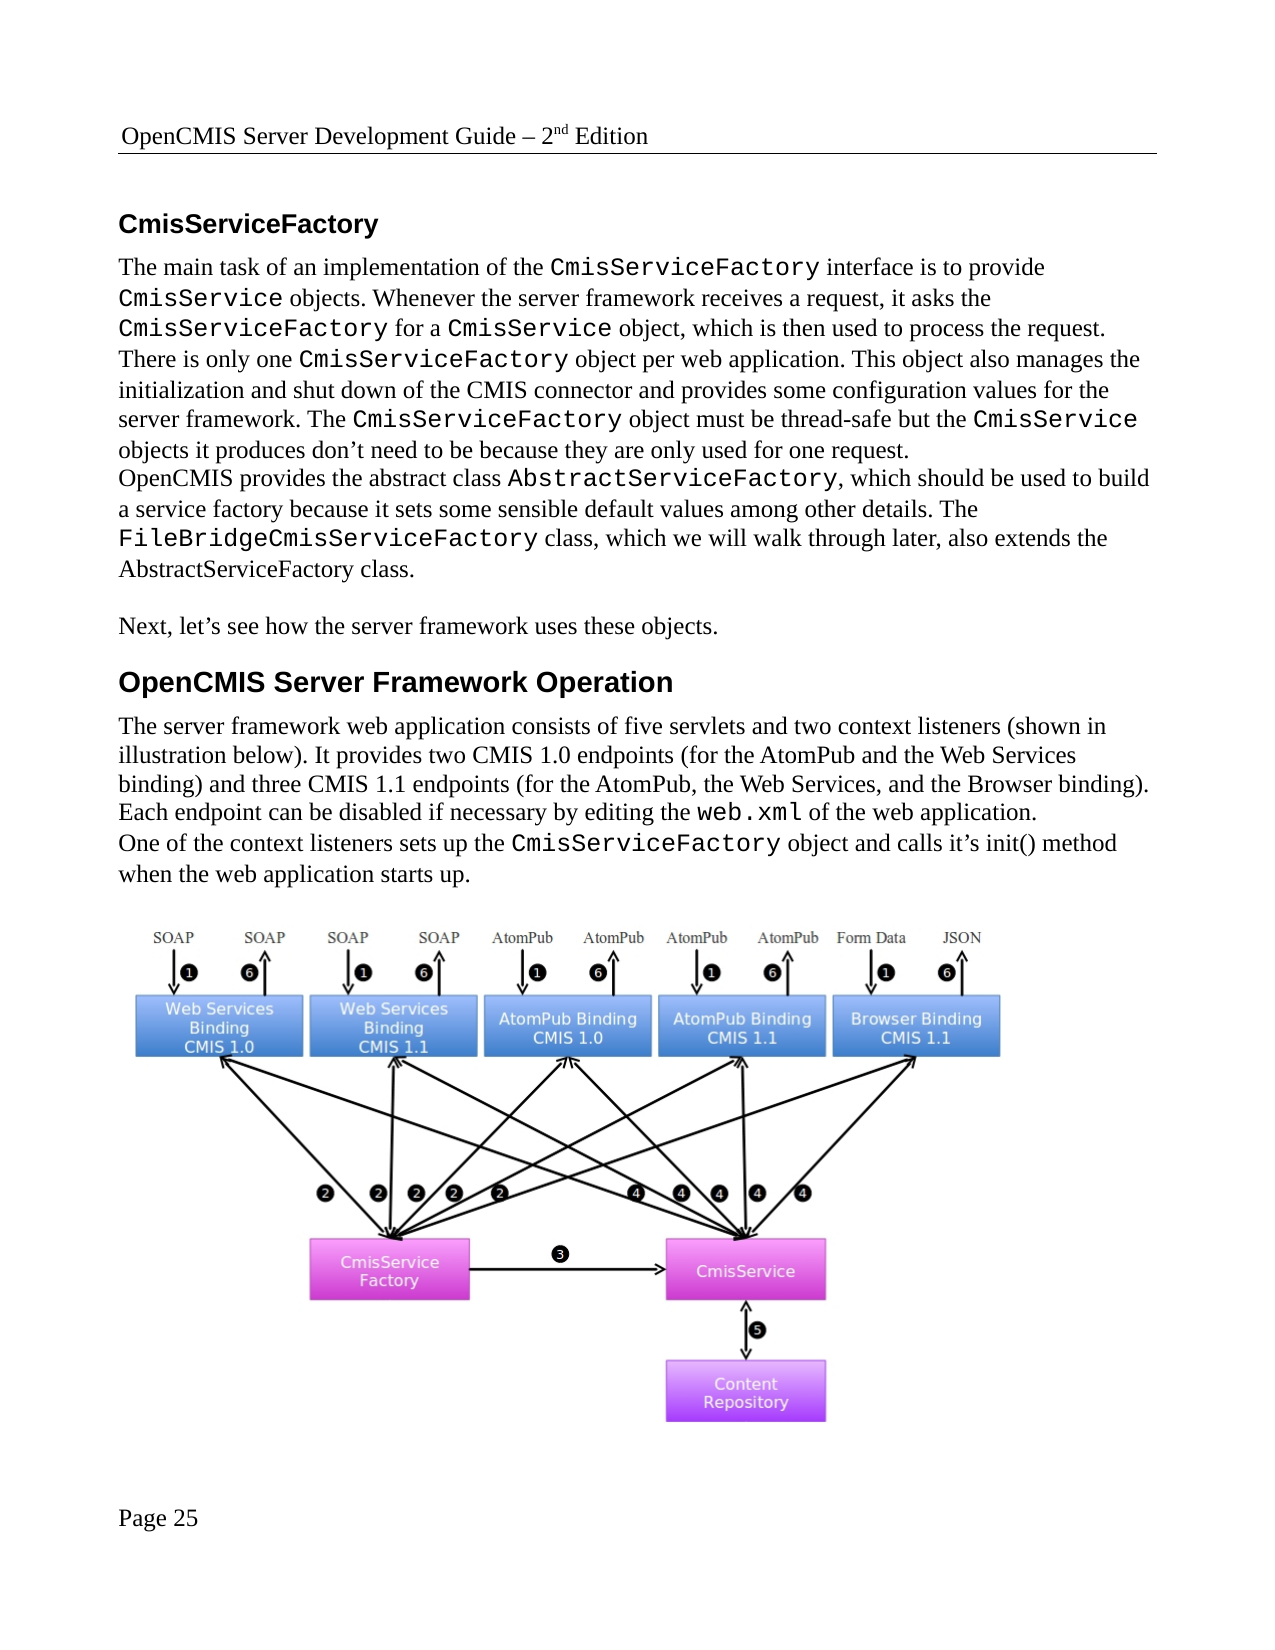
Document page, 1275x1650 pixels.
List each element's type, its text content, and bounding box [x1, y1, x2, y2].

list The main task of an implementation of the CmisServiceFactory interface is to provide CmisService objects. Whenever the server framework receives a request, it asks the CmisServiceFactory for a CmisService object, which is then used to process the request. There is only one CmisServiceFactory object per web application. This object also manages the initialization and shut down of the CMIS connector and provides some configuration values for the server framework. The CmisServiceFactory object must be thread-safe but the CmisService objects it produces don’t need to be because they are only used for one request. [118, 252, 1157, 463]
subtitle OpenCMIS Server Framework Operation [118, 665, 1157, 699]
list One of the context listeners sets up the CmisServiceFactory object and calls it’s init() method when the web application starts up. [118, 828, 1157, 888]
subtitle CmisServiceFactory [118, 208, 1157, 239]
list OpenCMIS provides the abstract class AbstractServiceFactory, which should be used to build a service factory because it sets some sensible default values among other details. The FileBridgeCmisServiceFactory class, which we will walk through later, also extends the AbstractServiceFactory class. [118, 463, 1157, 583]
picture [134, 925, 1002, 1424]
list The server framework web application consists of five servlets and two context listeners (shown in illustration below). It provides two CMIS 1.0 endpoints (for the AtomPub and the Web Services binding) and three CMIS 1.1 endpoints (for the AtomPub, the Web Services, and the Browser binding). Each endpoint can be disabled if necessary by editing the web.xml of the web application. [118, 711, 1157, 828]
list Next, let’s see how the server framework uses these objects. [118, 611, 1157, 640]
